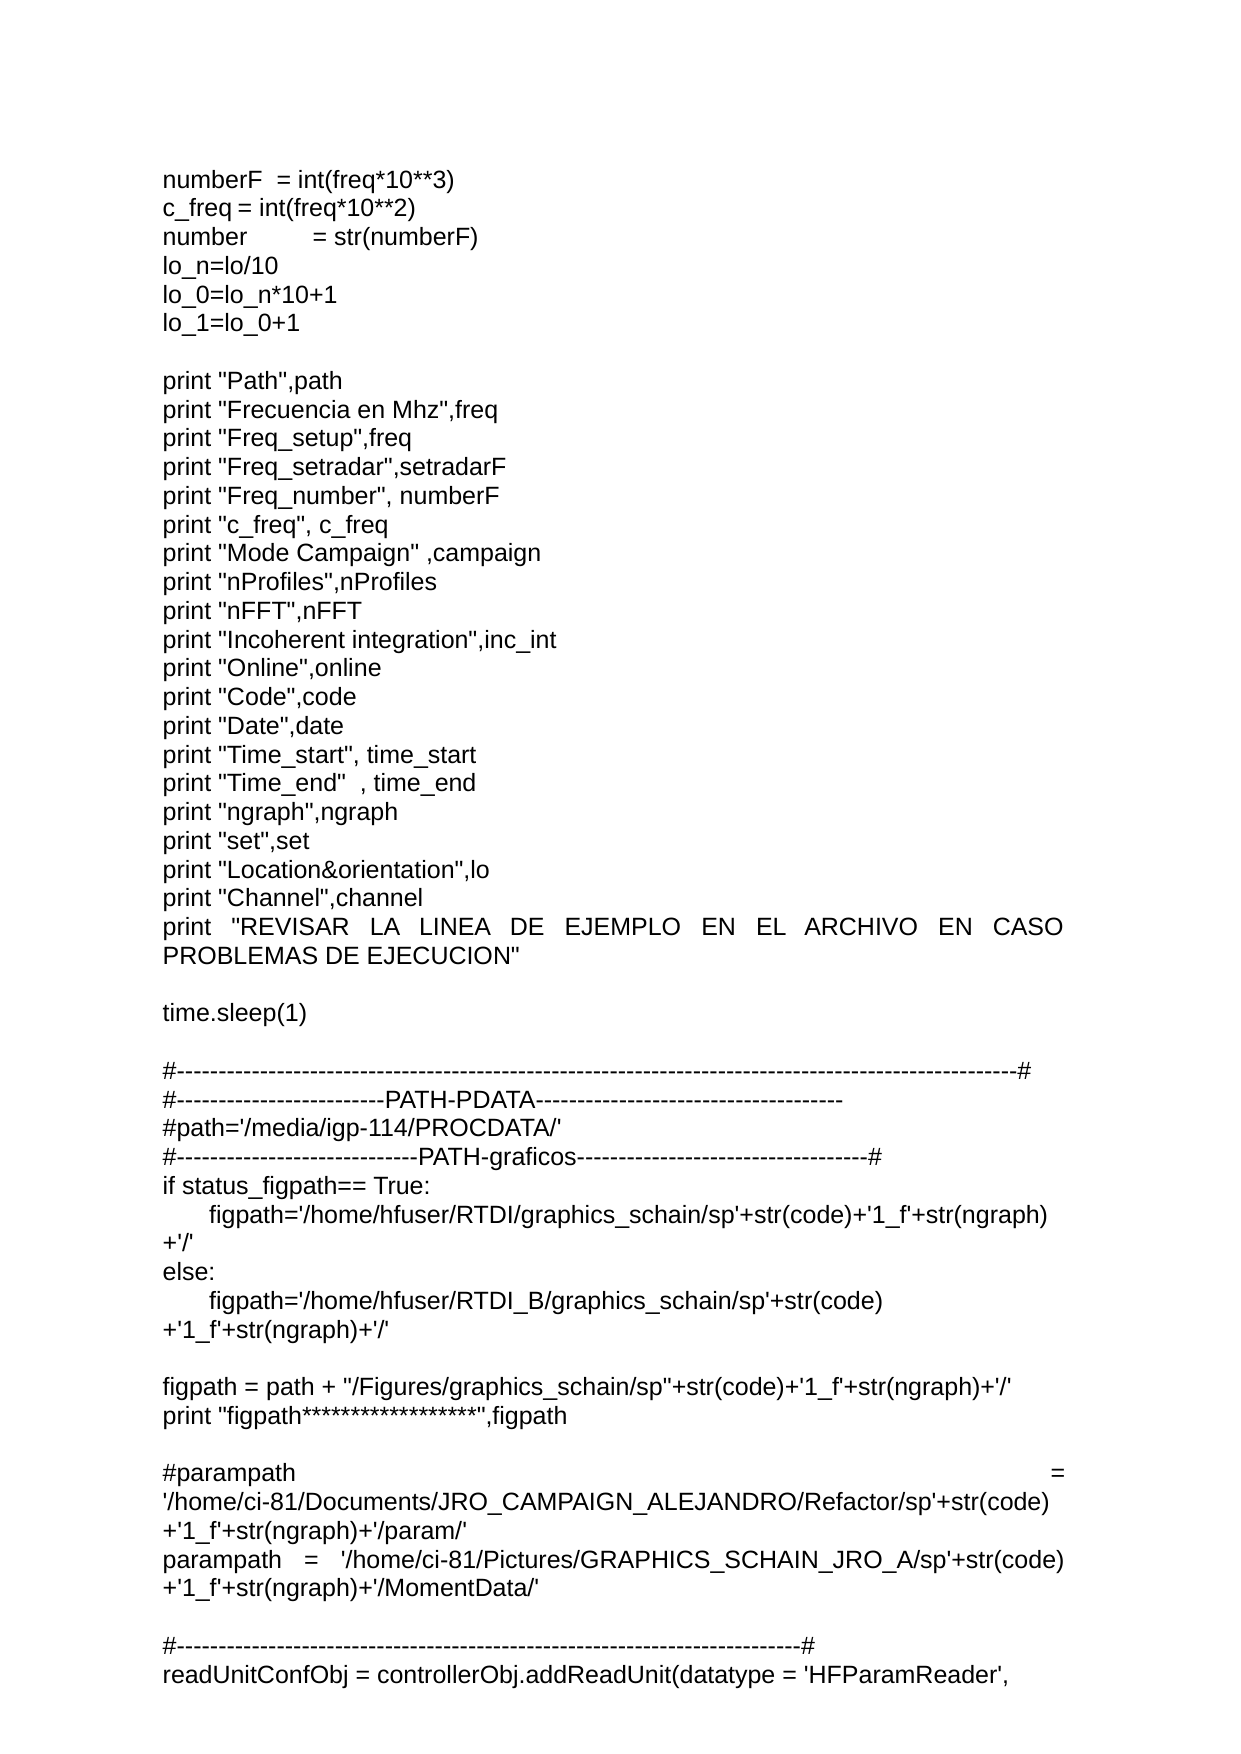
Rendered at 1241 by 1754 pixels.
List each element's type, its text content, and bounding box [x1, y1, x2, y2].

text print "nFFT",nFFT [162, 596, 1065, 624]
text print "figpath******************",figpath [162, 1401, 1065, 1429]
text #-----------------------------------------------------------------------------------------------------# [162, 1056, 1065, 1084]
text parampath = '/home/ci-81/Pictures/GRAPHICS_SCHAIN_JRO_A/sp'+str(code)+'1_f'+str(ngraph)+'/MomentData/' [162, 1544, 1065, 1602]
text number = str(numberF) [162, 222, 1065, 251]
text print "Freq_setup",freq [162, 423, 1065, 452]
text print "set",set [162, 826, 1065, 854]
text print "nProfiles",nProfiles [162, 567, 1065, 596]
text time.sleep(1) [162, 998, 1065, 1027]
text print "REVISAR LA LINEA DE EJEMPLO EN EL ARCHIVO EN CASO PROBLEMAS DE EJECUCION" [162, 912, 1065, 969]
text #parampath = '/home/ci-81/Documents/JRO_CAMPAIGN_ALEJANDRO/Refactor/sp'+str(code)+'1_f'+str(ngraph)+'/param/' [162, 1458, 1065, 1544]
text print "Location&orientation",lo [162, 854, 1065, 883]
text readUnitConfObj = controllerObj.addReadUnit(datatype = 'HFParamReader', [162, 1659, 1065, 1688]
text print "Freq_setradar",setradarF [162, 452, 1065, 481]
text figpath = path + "/Figures/graphics_schain/sp"+str(code)+'1_f'+str(ngraph)+'/' [162, 1372, 1065, 1401]
text figpath='/home/hfuser/RTDI/graphics_schain/sp'+str(code)+'1_f'+str(ngraph)+'/' [162, 1199, 1065, 1257]
text print "Code",code [162, 682, 1065, 711]
text print "Freq_number", numberF [162, 481, 1065, 509]
text print "Date",date [162, 711, 1065, 739]
text #-------------------------PATH-PDATA------------------------------------- [162, 1084, 1065, 1113]
text if status_figpath== True: [162, 1171, 1065, 1199]
text print "Channel",channel [162, 883, 1065, 912]
text print "Mode Campaign" ,campaign [162, 538, 1065, 567]
text print "Online",online [162, 653, 1065, 682]
text c_freq = int(freq*10**2) [162, 193, 1065, 222]
text print "Time_end" , time_end [162, 768, 1065, 797]
text lo_0=lo_n*10+1 [162, 279, 1065, 308]
text print "ngraph",ngraph [162, 797, 1065, 826]
text print "Path",path [162, 366, 1065, 394]
text print "Time_start", time_start [162, 739, 1065, 768]
text print "Frecuencia en Mhz",freq [162, 394, 1065, 423]
text numberF = int(freq*10**3) [162, 164, 1065, 193]
text else: [162, 1257, 1065, 1286]
text #-----------------------------PATH-graficos-----------------------------------# [162, 1142, 1065, 1171]
text lo_n=lo/10 [162, 251, 1065, 279]
text figpath='/home/hfuser/RTDI_B/graphics_schain/sp'+str(code)+'1_f'+str(ngraph)+'/' [162, 1286, 1065, 1343]
text #path='/media/igp-114/PROCDATA/' [162, 1113, 1065, 1142]
text #---------------------------------------------------------------------------# [162, 1631, 1065, 1659]
text print "Incoherent integration",inc_int [162, 624, 1065, 653]
text print "c_freq", c_freq [162, 509, 1065, 538]
text lo_1=lo_0+1 [162, 308, 1065, 337]
